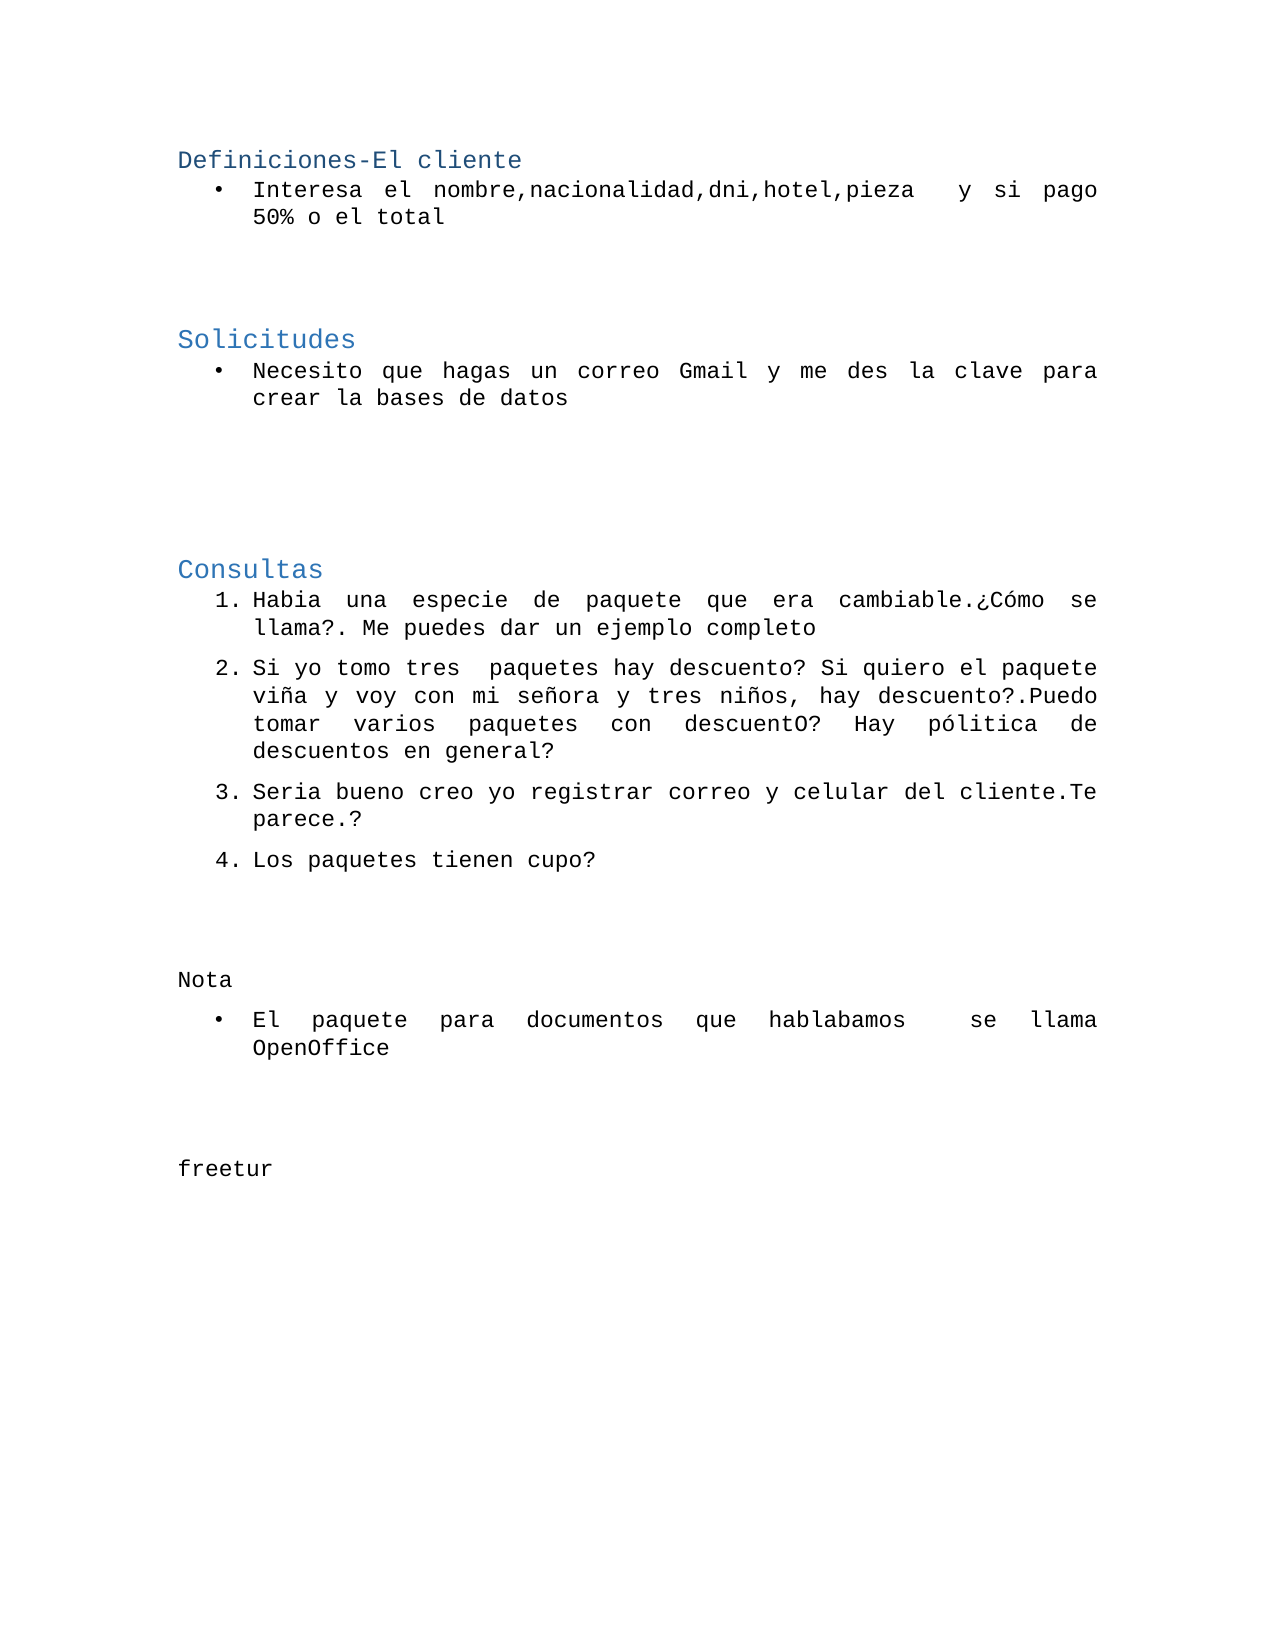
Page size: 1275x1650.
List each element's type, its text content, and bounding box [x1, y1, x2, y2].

list Si yo tomo tres paquetes hay descuento? Si quiero el paquete viña y voy con mi señora y tres niños, hay descuento?.Puedo tomar varios paquetes con descuentO? Hay pólitica de descuentos en general? [215, 657, 1098, 766]
list El paquete para documentos que hablabamos se llama OpenOffice [215, 1009, 1098, 1062]
list Los paquetes tienen cupo? [215, 848, 1098, 874]
text freetur [177, 1157, 1098, 1183]
subtitle Definiciones-El cliente [177, 148, 1098, 176]
list Habia una especie de paquete que era cambiable.¿Cómo se llama?. Me puedes dar un ejemplo completo [215, 589, 1098, 642]
list Interesa el nombre,nacionalidad,dni,hotel,pieza y si pago 50% o el total [215, 178, 1098, 232]
subtitle Solicitudes [177, 326, 1098, 357]
list Seria bueno creo yo registrar correo y celular del cliente.Te parece.? [215, 780, 1098, 834]
list Necesito que hagas un correo Gmail y me des la clave para crear la bases de datos [215, 359, 1098, 413]
subtitle Consultas [177, 556, 1098, 587]
text Nota [177, 968, 1098, 994]
